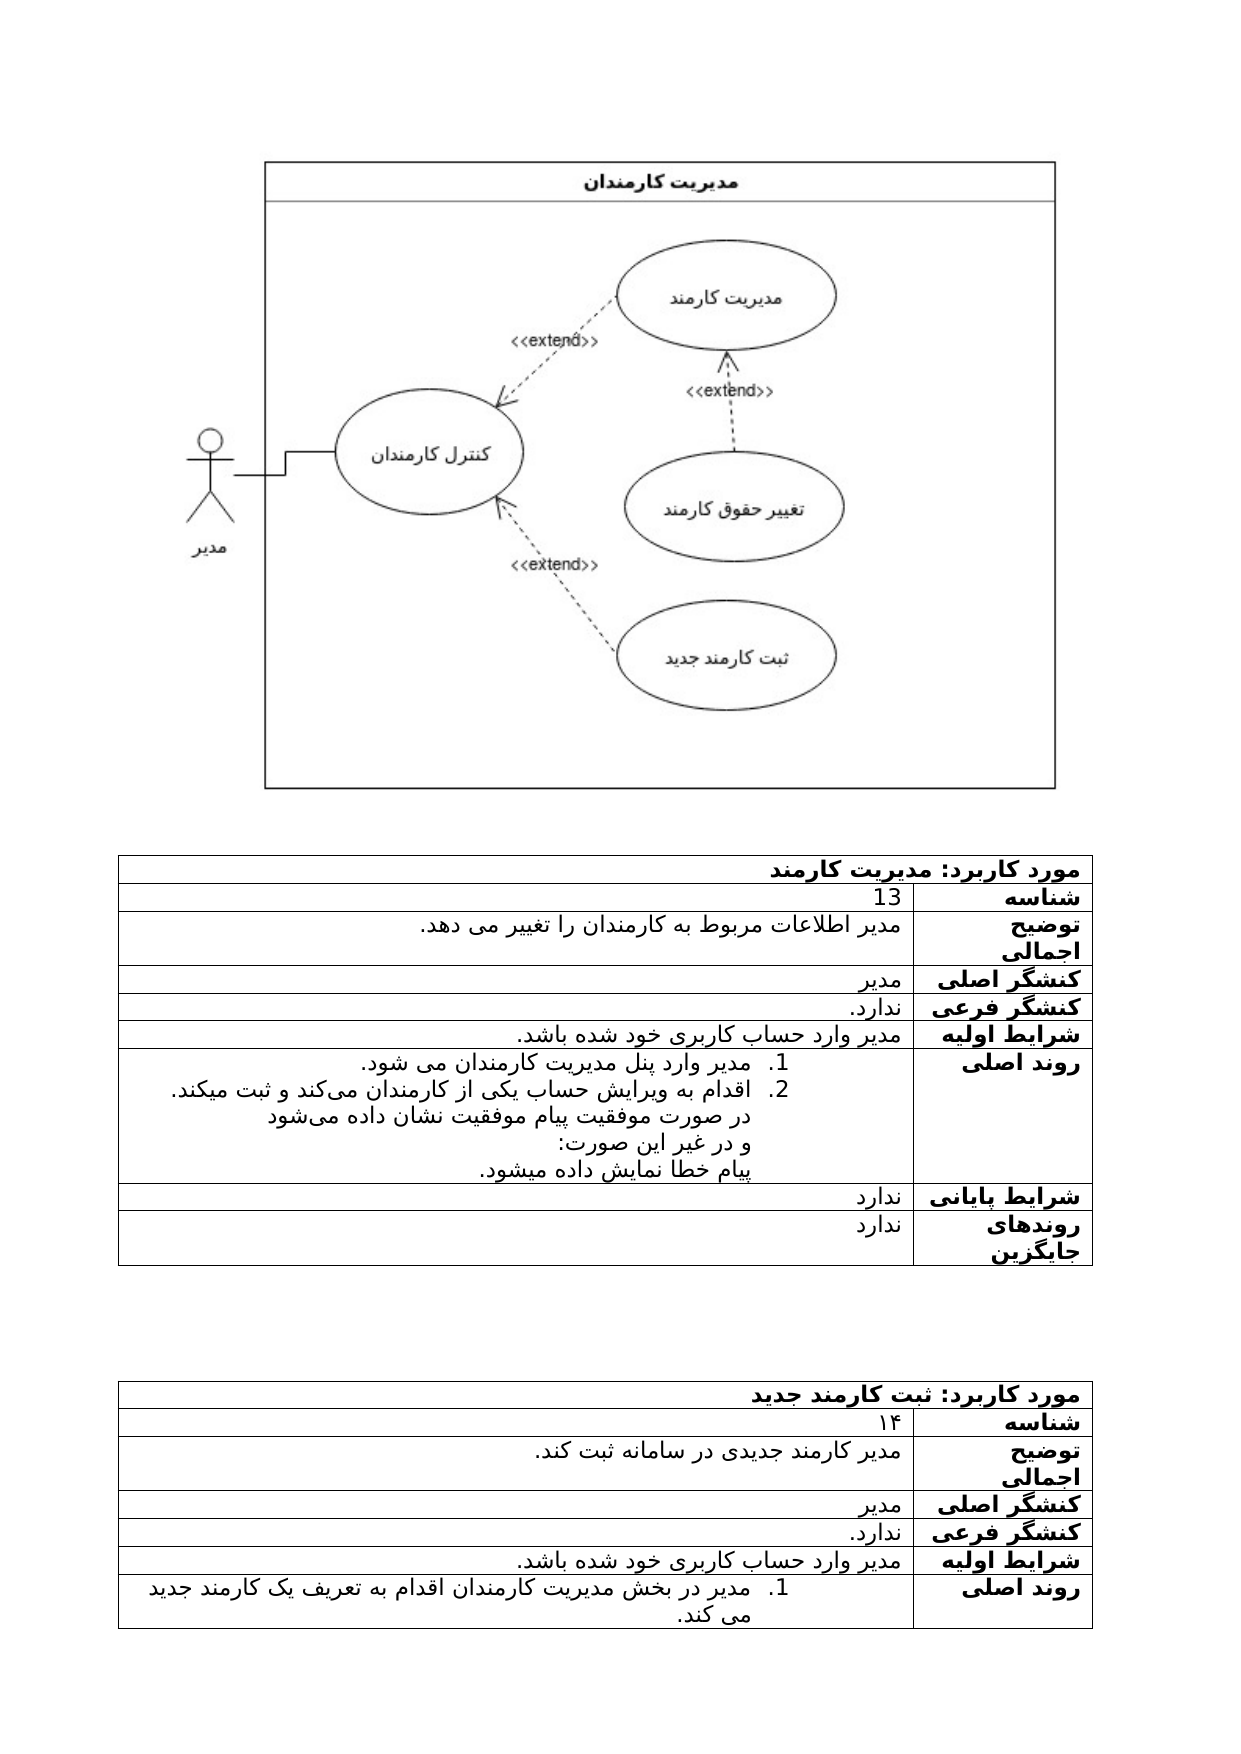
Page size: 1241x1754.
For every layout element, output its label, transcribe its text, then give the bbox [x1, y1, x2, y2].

table_cell مدیر وارد حساب کاربری خود شده باشد. [119, 1547, 913, 1573]
table_cell شرایط اولیه [914, 1547, 1092, 1573]
table_cell مدیر [119, 1491, 913, 1518]
table_cell کنشگر اصلی [914, 1491, 1092, 1518]
table_cell ۱۴ [119, 1409, 913, 1436]
picture [152, 146, 1088, 827]
table_cell مدیر وارد حساب کاربری خود شده باشد. [119, 1021, 913, 1048]
table_cell مدیر اطلاعات مربوط به کارمندان را تغییر می دهد. [119, 912, 913, 965]
table_cell شرایط پایانی [914, 1184, 1092, 1210]
table_cell روندهای جایگزین [914, 1211, 1092, 1264]
table_cell روند اصلی [914, 1049, 1092, 1182]
table_cell مدیر [119, 966, 913, 993]
table_cell مدیر در بخش مدیریت کارمندان اقدام به تعریف یک کارمند جدید می کند. به صفحه ی ثبتنام کارمند جدیدی منتقل می‌شود و اطلاعات مورد نیاز از جمله نام کاربری، ایمیل و رمز ورود را برای وی تعریف می کند. در صورت نبود مشکلی و صحت سنجی اطلاعات ورودی از سامانه پیام موفقیت میاید. در غیر این صورت: پیام خطا نمایش داده می شود. [119, 1575, 913, 1628]
table_cell شناسه [914, 1409, 1092, 1436]
table_cell ندارد [119, 1184, 913, 1210]
table_cell 13 [119, 884, 913, 911]
table_cell شناسه [914, 884, 1092, 911]
table_cell توضیح اجمالی [914, 1437, 1092, 1490]
table_cell ندارد. [119, 994, 913, 1020]
table_cell کنشگر اصلی [914, 966, 1092, 993]
table_header مورد کاربرد: مدیریت کارمند [119, 856, 1092, 883]
table_cell کنشگر فرعی [914, 994, 1092, 1020]
table_cell مدیر وارد پنل مدیریت کارمندان می شود. اقدام به ویرایش حساب یکی از کارمندان می‌کند و ثبت میکند. در صورت موفقیت پیام موفقیت نشان داده می‌شود و در غیر این صورت: پیام خطا نمایش داده میشود. [119, 1049, 913, 1182]
table_header مورد کاربرد: ثبت کارمند جدید [119, 1382, 1092, 1408]
table_cell کنشگر فرعی [914, 1519, 1092, 1546]
table_cell شرایط اولیه [914, 1021, 1092, 1048]
table_cell مدیر کارمند جدیدی در سامانه ثبت کند. [119, 1437, 913, 1490]
table_cell توضیح اجمالی [914, 912, 1092, 965]
table_cell روند اصلی [914, 1575, 1092, 1628]
table_cell ندارد [119, 1211, 913, 1264]
table_cell ندارد. [119, 1519, 913, 1546]
